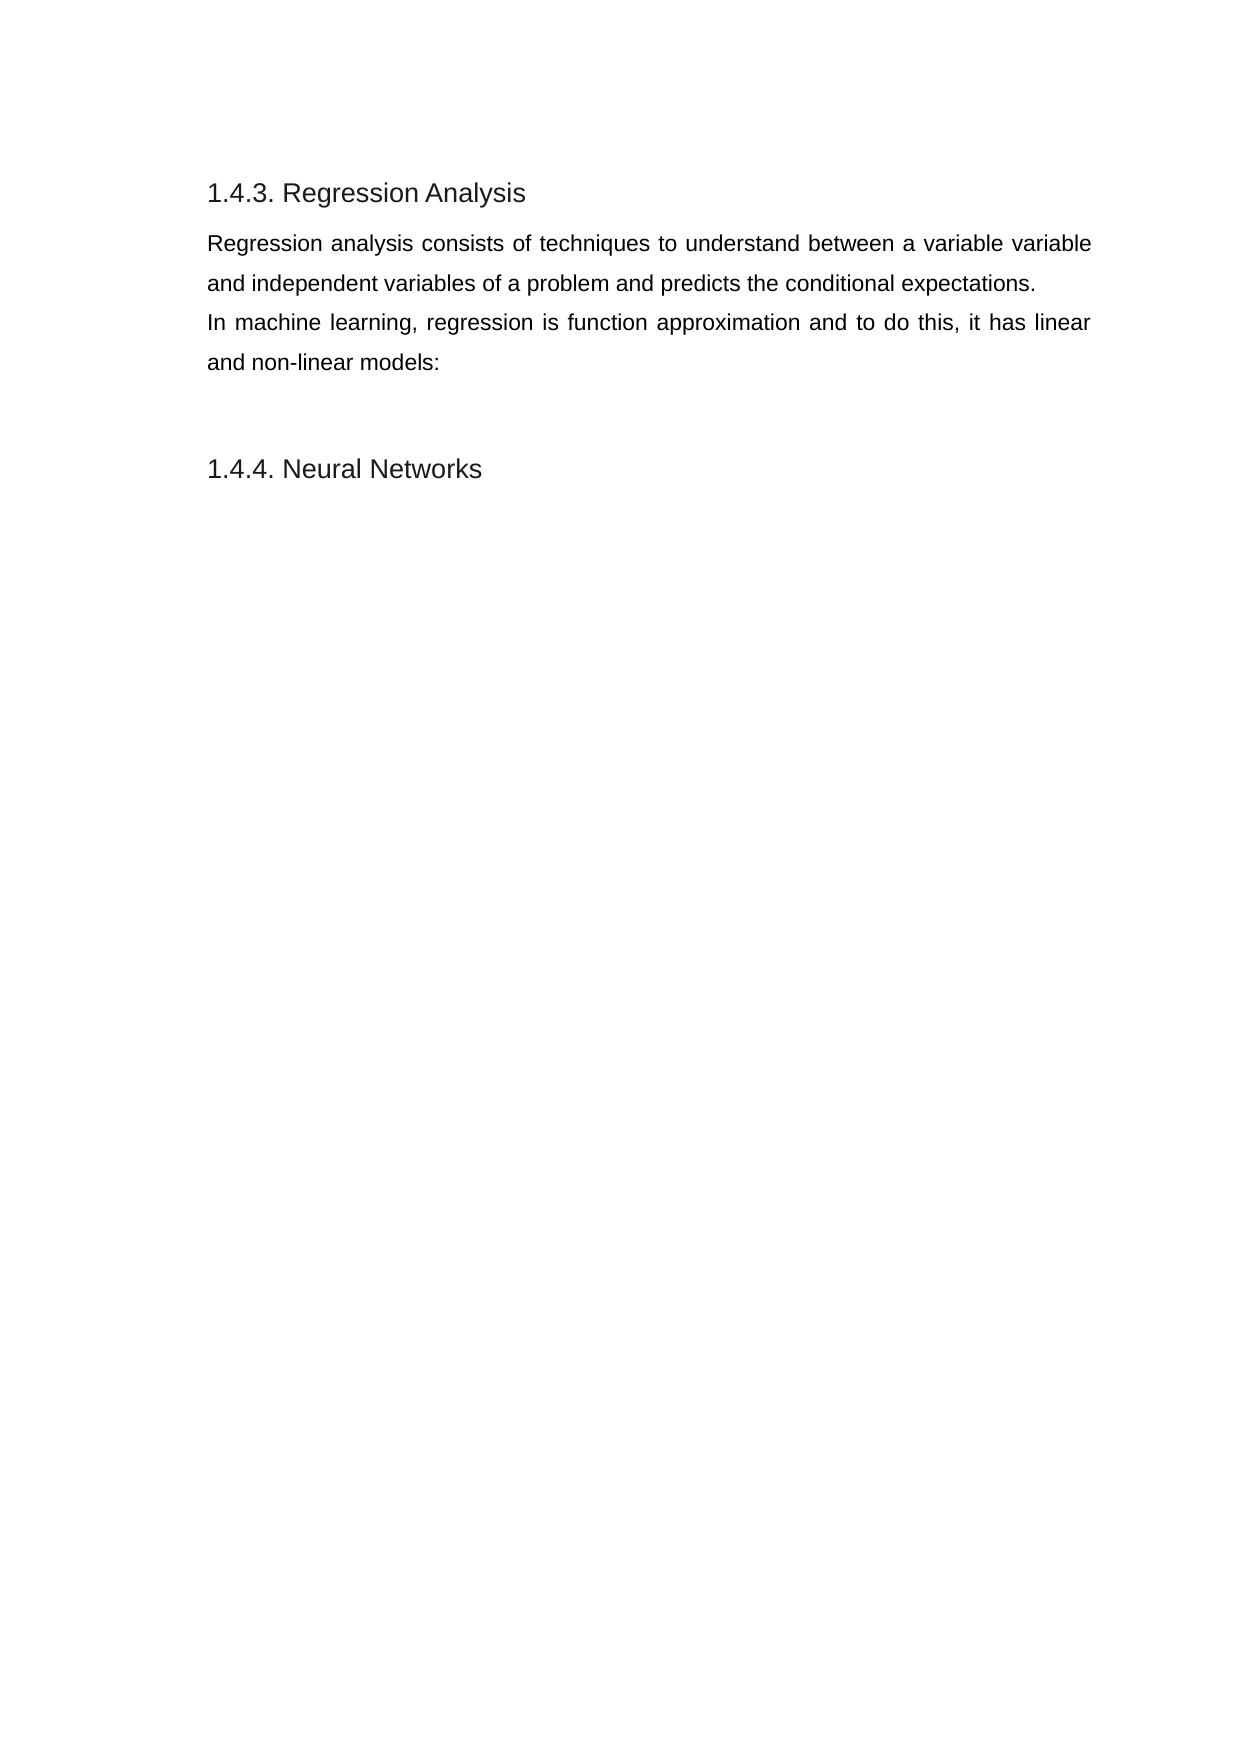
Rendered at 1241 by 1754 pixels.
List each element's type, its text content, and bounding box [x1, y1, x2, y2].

text In machine learning, regression is function approximation and to do this, it has linear and non-linear models: [207, 309, 1092, 375]
text Regression analysis consists of techniques to understand between a variable variable and independent variables of a problem and predicts the conditional expectations. [207, 230, 1092, 296]
subtitle Regression Analysis [207, 177, 1092, 208]
subtitle Neural Networks [207, 453, 1092, 484]
